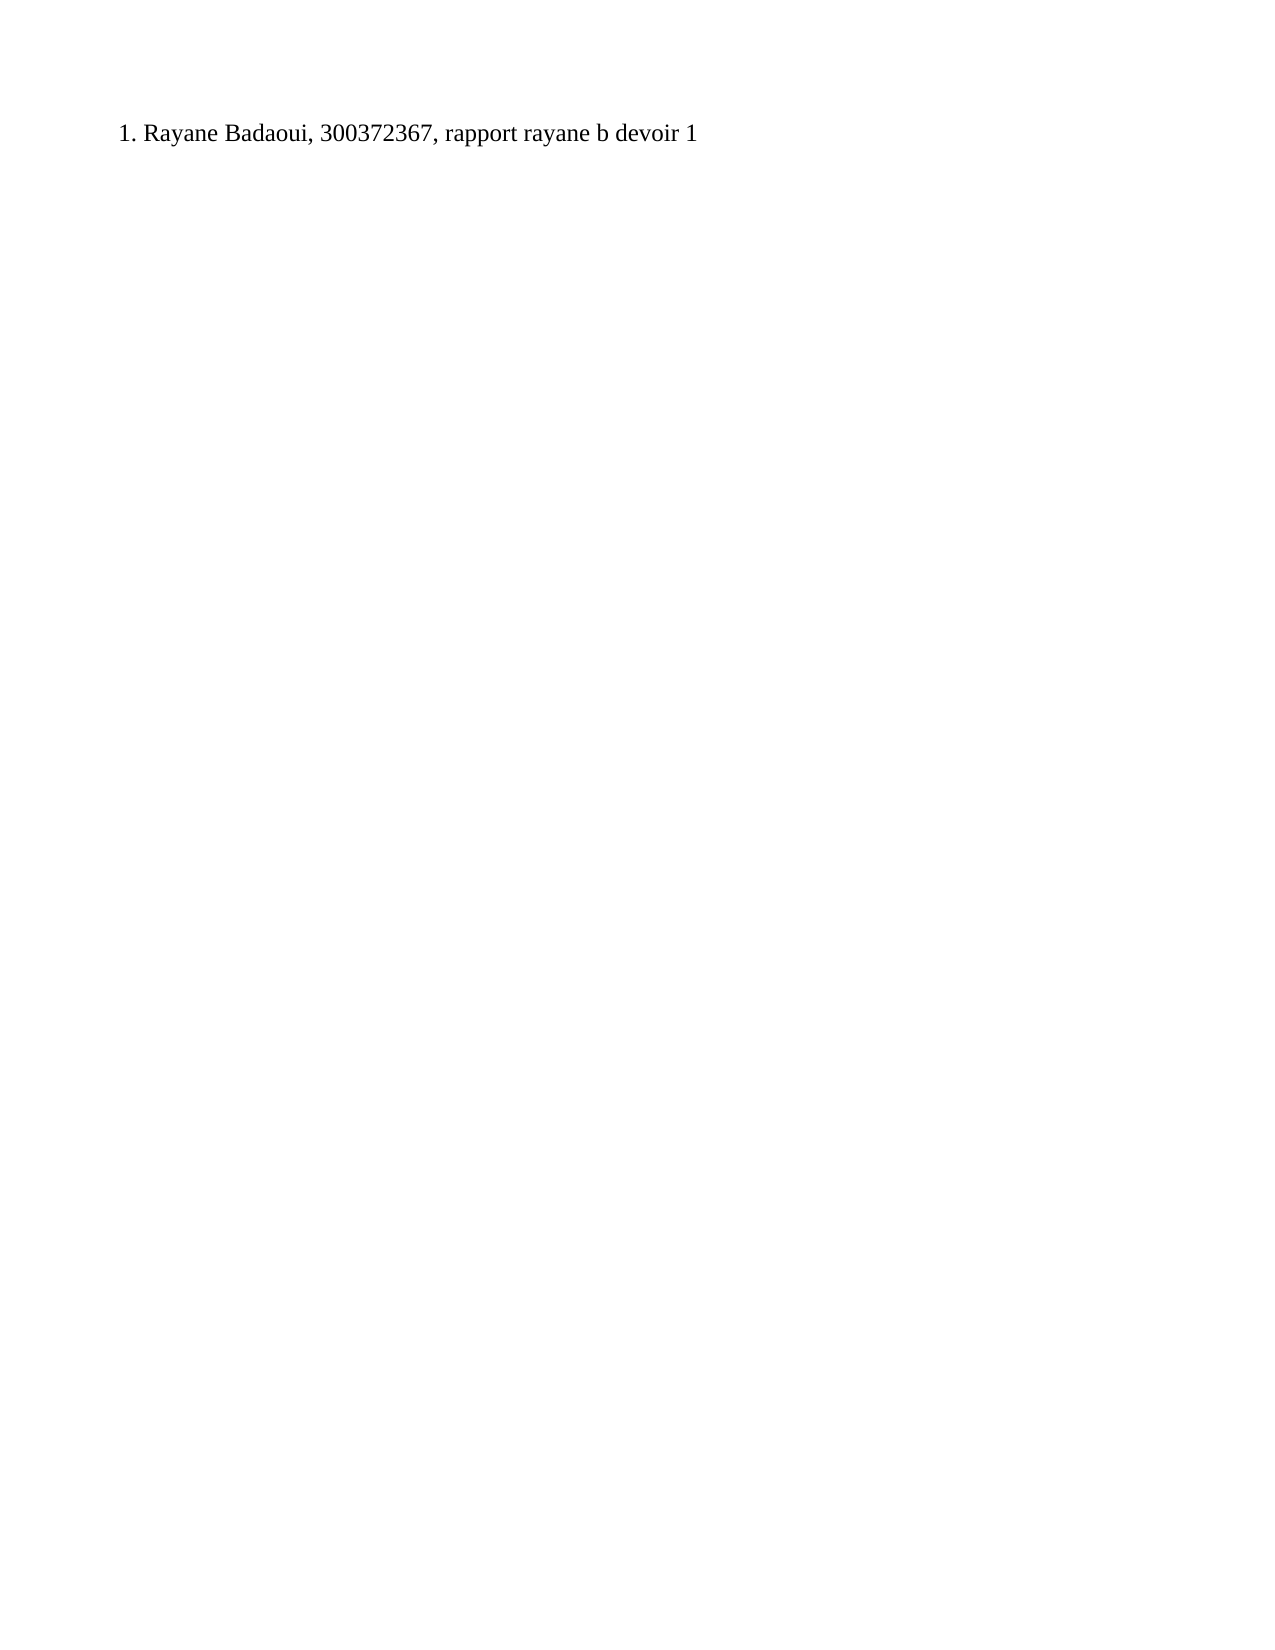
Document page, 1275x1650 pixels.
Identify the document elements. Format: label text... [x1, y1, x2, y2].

text 1. Rayane Badaoui, 300372367, rapport rayane b devoir 1 [118, 118, 1157, 147]
